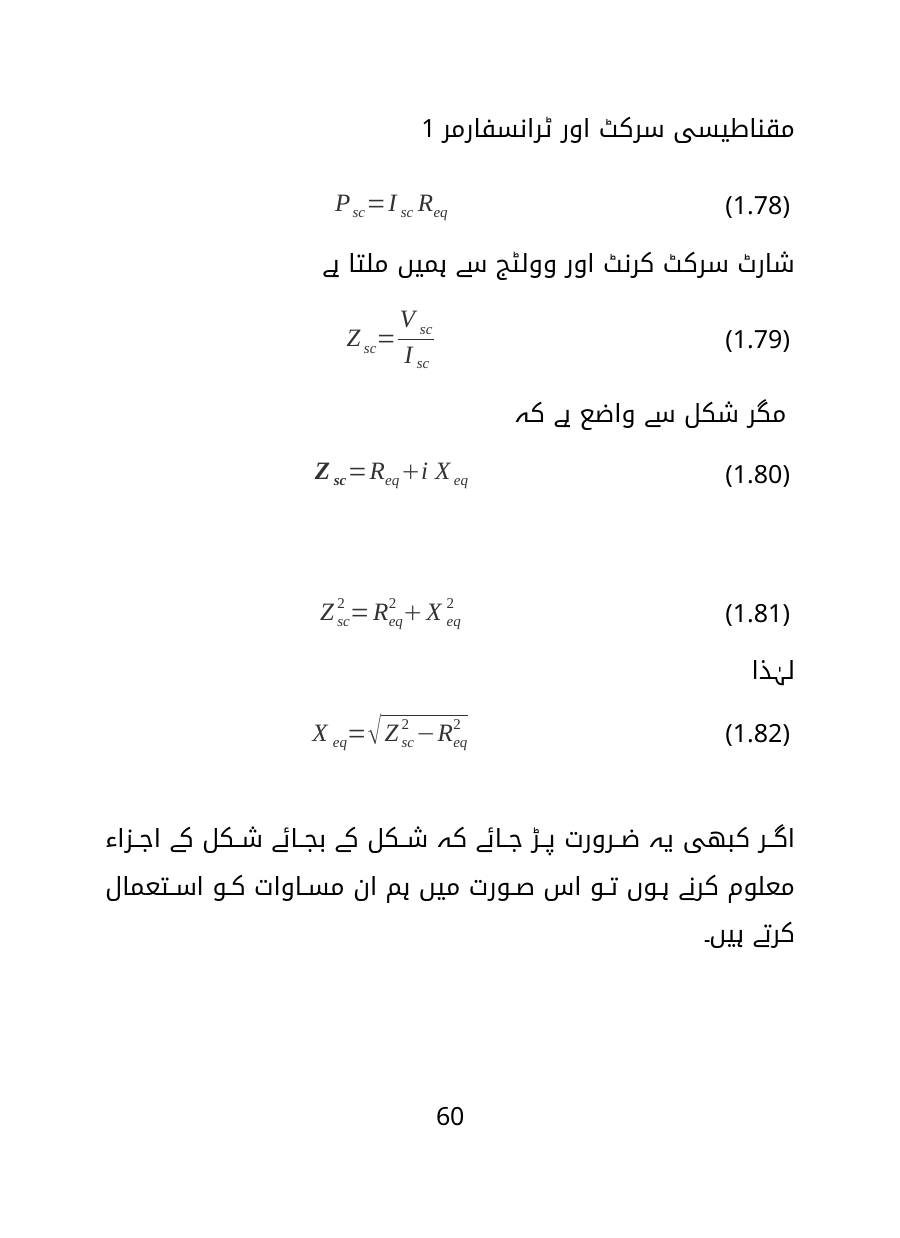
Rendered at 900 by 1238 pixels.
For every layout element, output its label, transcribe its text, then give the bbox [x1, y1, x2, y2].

table_header (1.81) [681, 589, 795, 648]
table_header [105, 708, 678, 769]
table_header [105, 182, 683, 240]
table_header [105, 451, 683, 508]
text اگر کبھی یہ ضرورت پڑ جائے کہ شکل کے بجائے شکل کے اجزاء معلوم کرنے ہوں تو اس صورت میں ہم ان مساوات کو استعمال کرتے ہیں۔ [105, 816, 795, 958]
table_header [105, 300, 682, 391]
text شارٹ سرکٹ کرنٹ اور وولٹج سے ہمیں ملتا ہے [105, 240, 795, 288]
text مگر شکل سے واضع ہے کہ [105, 391, 795, 438]
table_header (1.79) [682, 300, 795, 391]
table_header (1.82) [678, 708, 795, 769]
table_header (1.80) [683, 451, 795, 508]
text لہٰذا [105, 648, 795, 695]
table_header (1.78) [683, 182, 795, 240]
table_header [105, 589, 681, 648]
